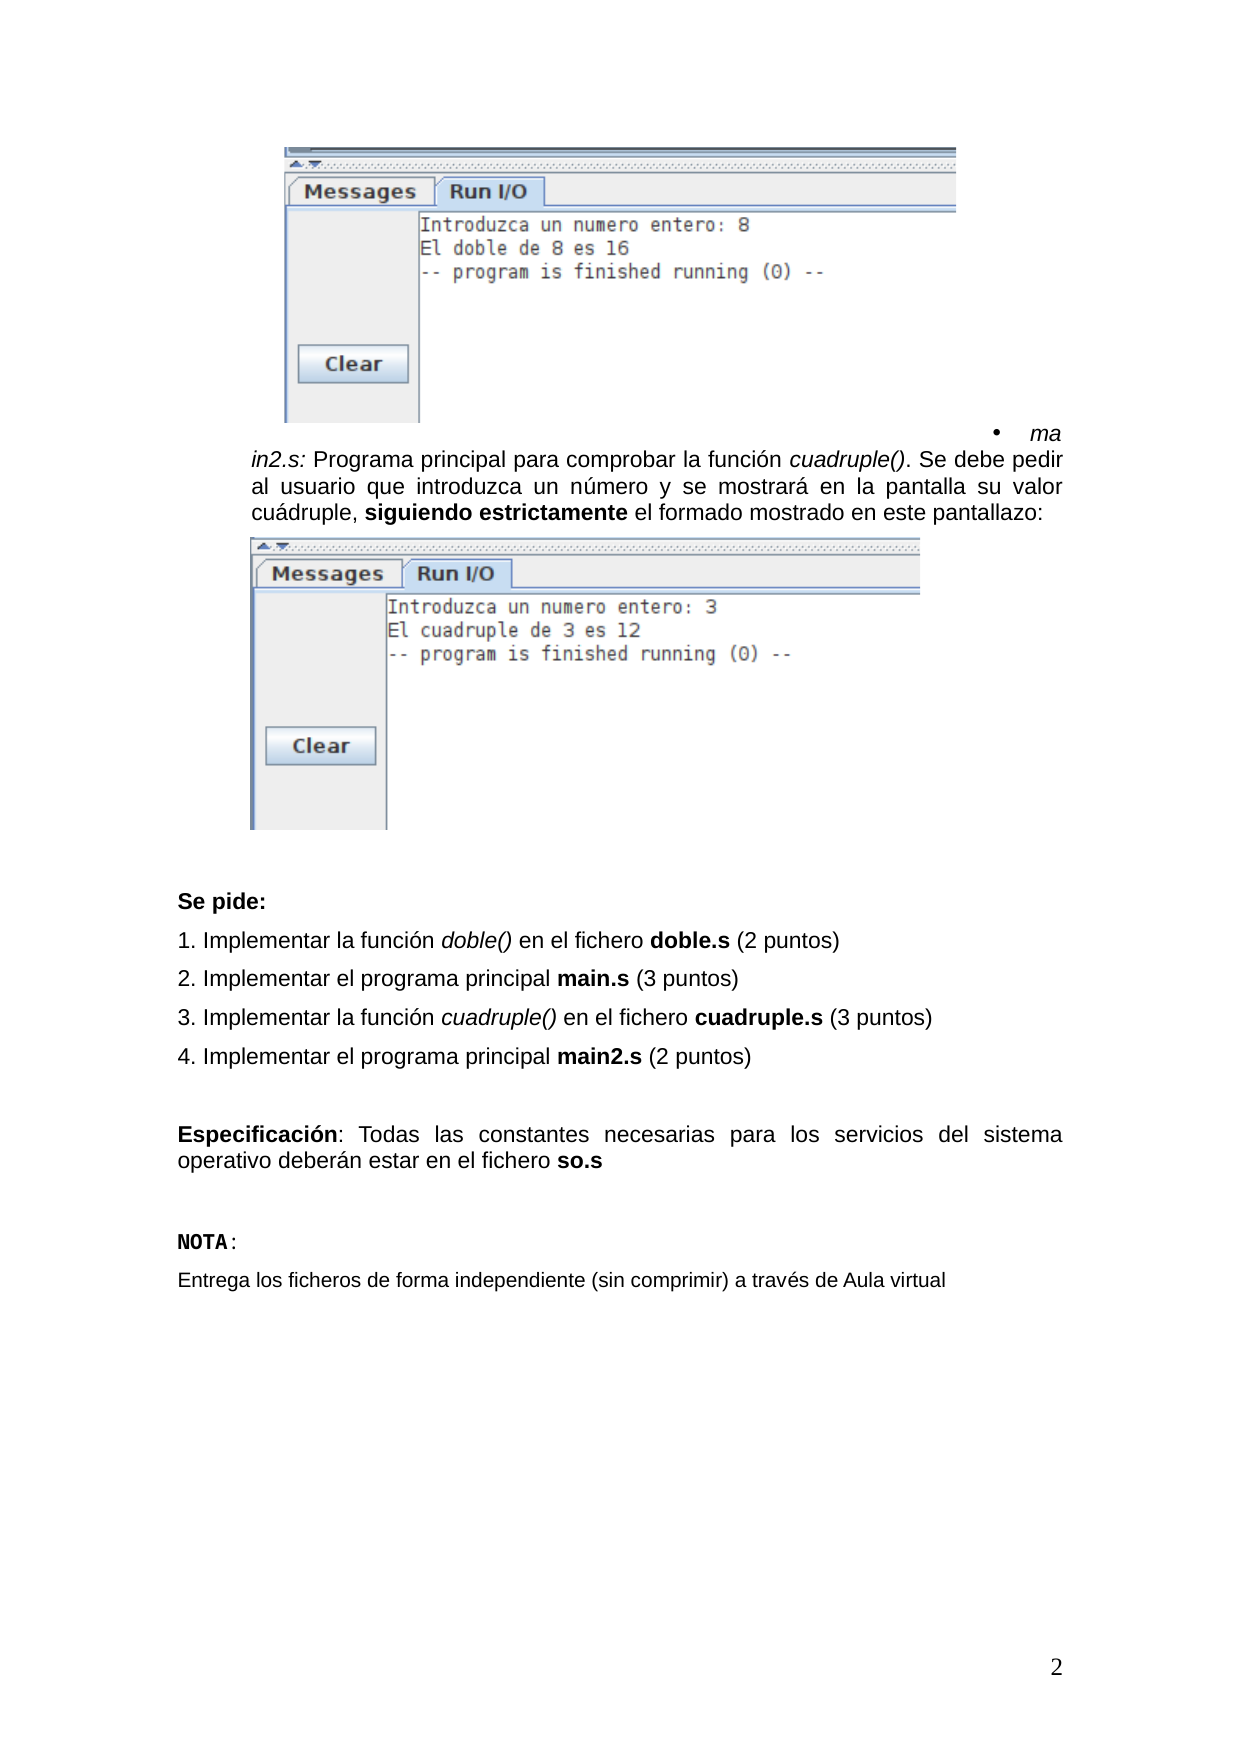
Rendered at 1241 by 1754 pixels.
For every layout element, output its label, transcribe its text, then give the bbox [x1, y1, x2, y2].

text Especificación: Todas las constantes necesarias para los servicios del sistema operativo deberán estar en el fichero so.s [177, 1121, 1063, 1173]
text Se pide: [177, 888, 1063, 914]
list main2.s: Programa principal para comprobar la función cuadruple(). Se debe pedir al usuario que introduzca un número y se mostrará en la pantalla su valor cuádruple, siguiendo estrictamente el formado mostrado en este pantallazo: [213, 419, 1063, 526]
text 4. Implementar el programa principal main2.s (2 puntos) [177, 1043, 1063, 1069]
text NOTA: [177, 1227, 1063, 1255]
text Entrega los ficheros de forma independiente (sin comprimir) a través de Aula virtual [177, 1268, 1063, 1292]
picture [250, 537, 921, 830]
text 3. Implementar la función cuadruple() en el fichero cuadruple.s (3 puntos) [177, 1004, 1063, 1031]
picture [284, 147, 957, 423]
text 1. Implementar la función doble() en el fichero doble.s (2 puntos) [177, 927, 1063, 953]
text 2. Implementar el programa principal main.s (3 puntos) [177, 965, 1063, 992]
